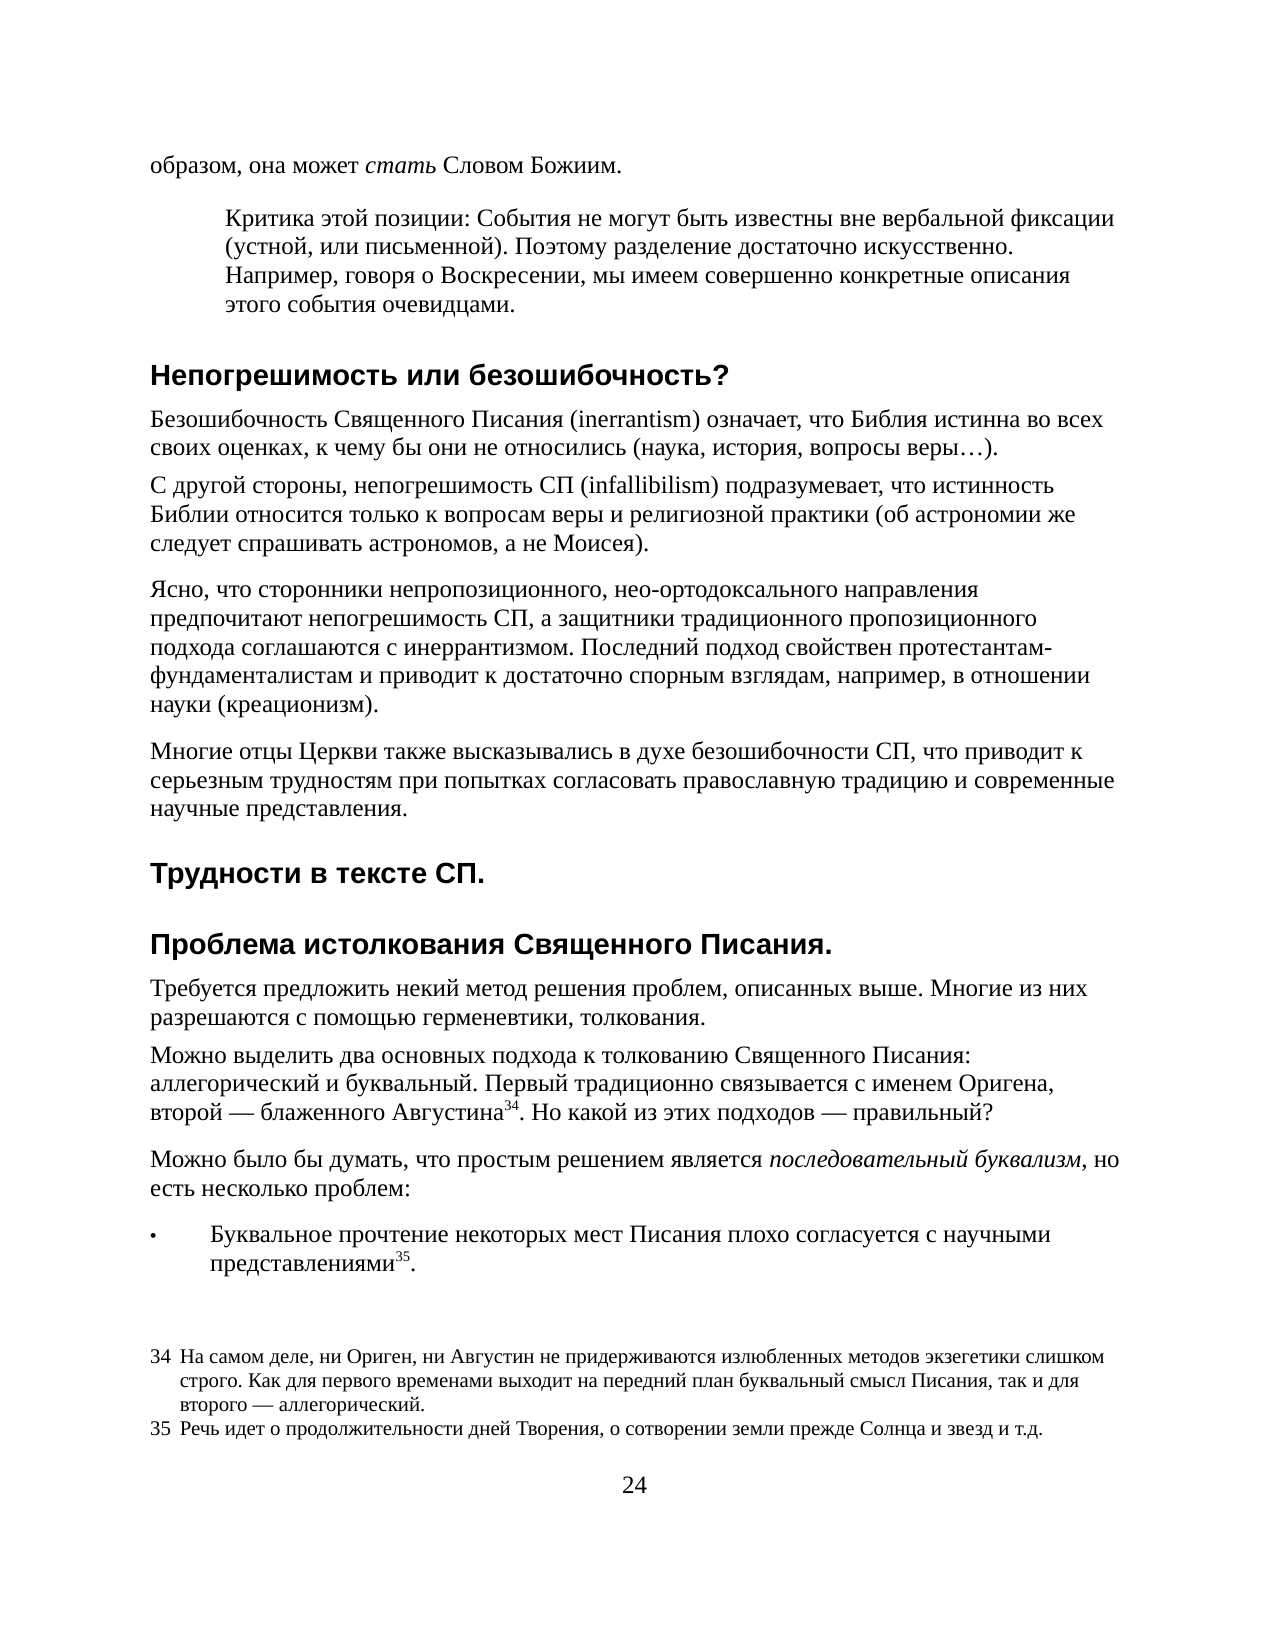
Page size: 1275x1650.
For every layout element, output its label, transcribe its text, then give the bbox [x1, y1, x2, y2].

text Безошибочность Священного Писания (inerrantism) означает, что Библия истинна во всех своих оценках, к чему бы они не относились (наука, история, вопросы веры…). [150, 404, 1125, 461]
text образом, она может стать Словом Божиим. [150, 150, 1125, 179]
list Речь идет о продолжительности дней Творения, о сотворении земли прежде Солнца и звезд и т.д. [150, 1416, 1125, 1440]
text Можно выделить два основных подхода к толкованию Священного Писания: аллегорический и буквальный. Первый традиционно связывается с именем Оригена, второй — блаженного Августина. Но какой из этих подходов — правильный? [150, 1040, 1125, 1126]
text Ясно, что сторонники непропозиционного, нео-ортодоксального направления предпочитают непогрешимость СП, а защитники традиционного пропозиционного подхода соглашаются с инеррантизмом. Последний подход свойствен протестантам-фундаменталистам и приводит к достаточно спорным взглядам, например, в отношении науки (креационизм). [150, 574, 1125, 718]
text Требуется предложить некий метод решения проблем, описанных выше. Многие из них разрешаются с помощью герменевтики, толкования. [150, 973, 1125, 1031]
text На самом деле, ни Ориген, ни Августин не придерживаются излюбленных методов экзегетики слишком строго. Как для первого временами выходит на передний план буквальный смысл Писания, так и для второго — аллегорический. [150, 1344, 1125, 1416]
subtitle Проблема истолкования Священного Писания. [150, 927, 1125, 961]
list Буквальное прочтение некоторых мест Писания плохо согласуется с научными представлениями. [150, 1219, 1125, 1277]
text С другой стороны, непогрешимость СП (infallibilism) подразумевает, что истинность Библии относится только к вопросам веры и религиозной практики (об астрономии же следует спрашивать астрономов, а не Моисея). [150, 470, 1125, 556]
text Многие отцы Церкви также высказывались в духе безошибочности СП, что приводит к серьезным трудностям при попытках согласовать православную традицию и современные научные представления. [150, 736, 1125, 822]
subtitle Трудности в тексте СП. [150, 856, 1125, 890]
text Критика этой позиции: События не могут быть известны вне вербальной фиксации (устной, или письменной). Поэтому разделение достаточно искусственно. Например, говоря о Воскресении, мы имеем совершенно конкретные описания этого события очевидцами. [225, 203, 1125, 318]
subtitle Непогрешимость или безошибочность? [150, 358, 1125, 391]
text Можно было бы думать, что простым решением является последовательный буквализм, но есть несколько проблем: [150, 1144, 1125, 1201]
